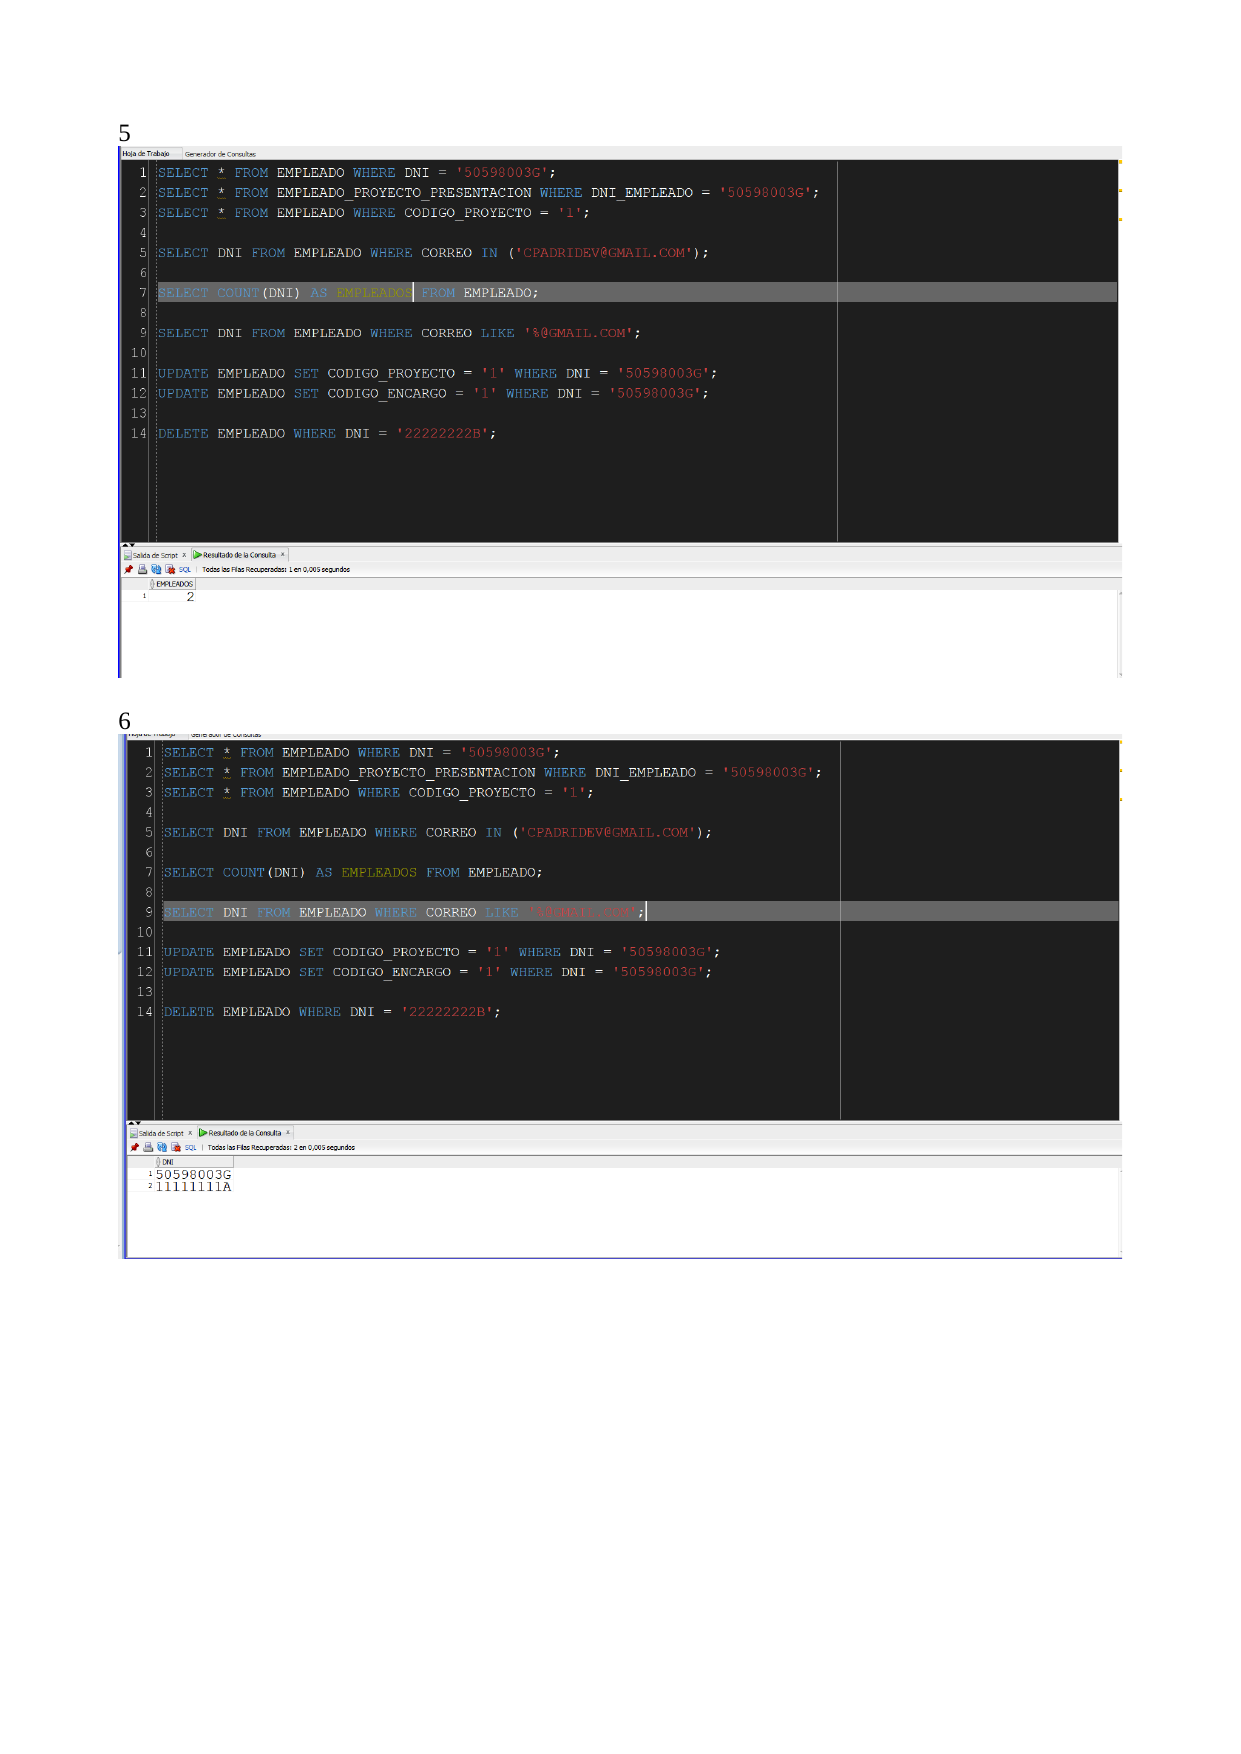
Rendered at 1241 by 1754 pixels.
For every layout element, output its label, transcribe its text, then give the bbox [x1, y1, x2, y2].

picture [118, 146, 1123, 678]
picture [118, 734, 1123, 1259]
text 5 [118, 118, 1122, 146]
text 6 [118, 706, 1122, 734]
